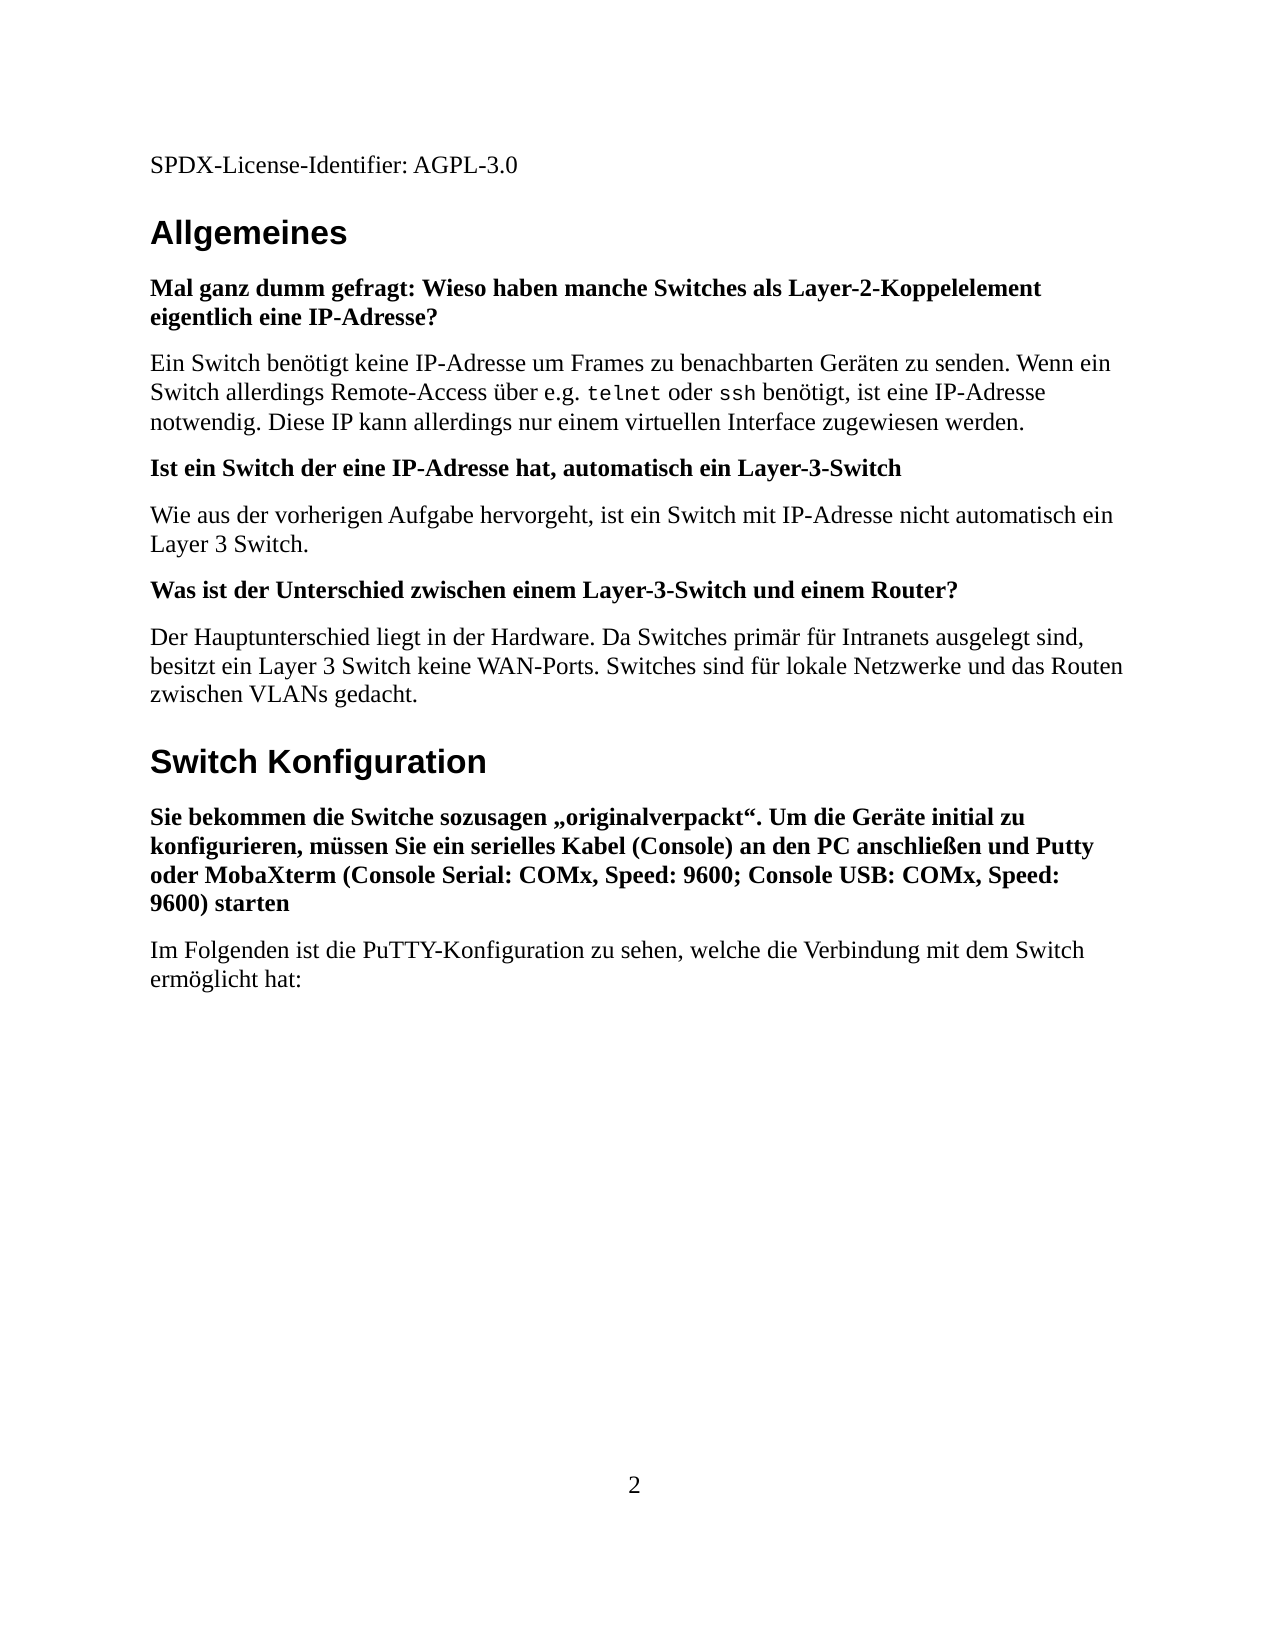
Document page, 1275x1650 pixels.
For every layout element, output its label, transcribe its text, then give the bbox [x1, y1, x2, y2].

text Was ist der Unterschied zwischen einem Layer-3-Switch und einem Router? [150, 575, 1125, 604]
subtitle Allgemeines [150, 213, 1125, 251]
text Mal ganz dumm gefragt: Wieso haben manche Switches als Layer-2-Koppelelement eigentlich eine IP-Adresse? [150, 273, 1125, 330]
text Der Hauptunterschied liegt in der Hardware. Da Switches primär für Intranets ausgelegt sind, besitzt ein Layer 3 Switch keine WAN-Ports. Switches sind für lokale Netzwerke und das Routen zwischen VLANs gedacht. [150, 622, 1125, 708]
text Sie bekommen die Switche sozusagen „originalverpackt“. Um die Geräte initial zu konfigurieren, müssen Sie ein serielles Kabel (Console) an den PC anschließen und Putty oder MobaXterm (Console Serial: COMx, Speed: 9600; Console USB: COMx, Speed: 9600) starten [150, 802, 1125, 917]
text SPDX-License-Identifier: AGPL-3.0 [150, 150, 1125, 179]
subtitle Switch Konfiguration [150, 742, 1125, 781]
text Ist ein Switch der eine IP-Adresse hat, automatisch ein Layer-3-Switch [150, 453, 1125, 482]
text Wie aus der vorherigen Aufgabe hervorgeht, ist ein Switch mit IP-Adresse nicht automatisch ein Layer 3 Switch. [150, 500, 1125, 557]
text Im Folgenden ist die PuTTY-Konfiguration zu sehen, welche die Verbindung mit dem Switch ermöglicht hat: [150, 935, 1125, 993]
text Ein Switch benötigt keine IP-Adresse um Frames zu benachbarten Geräten zu senden. Wenn ein Switch allerdings Remote-Access über e.g. telnet oder ssh benötigt, ist eine IP-Adresse notwendig. Diese IP kann allerdings nur einem virtuellen Interface zugewiesen werden. [150, 348, 1125, 435]
